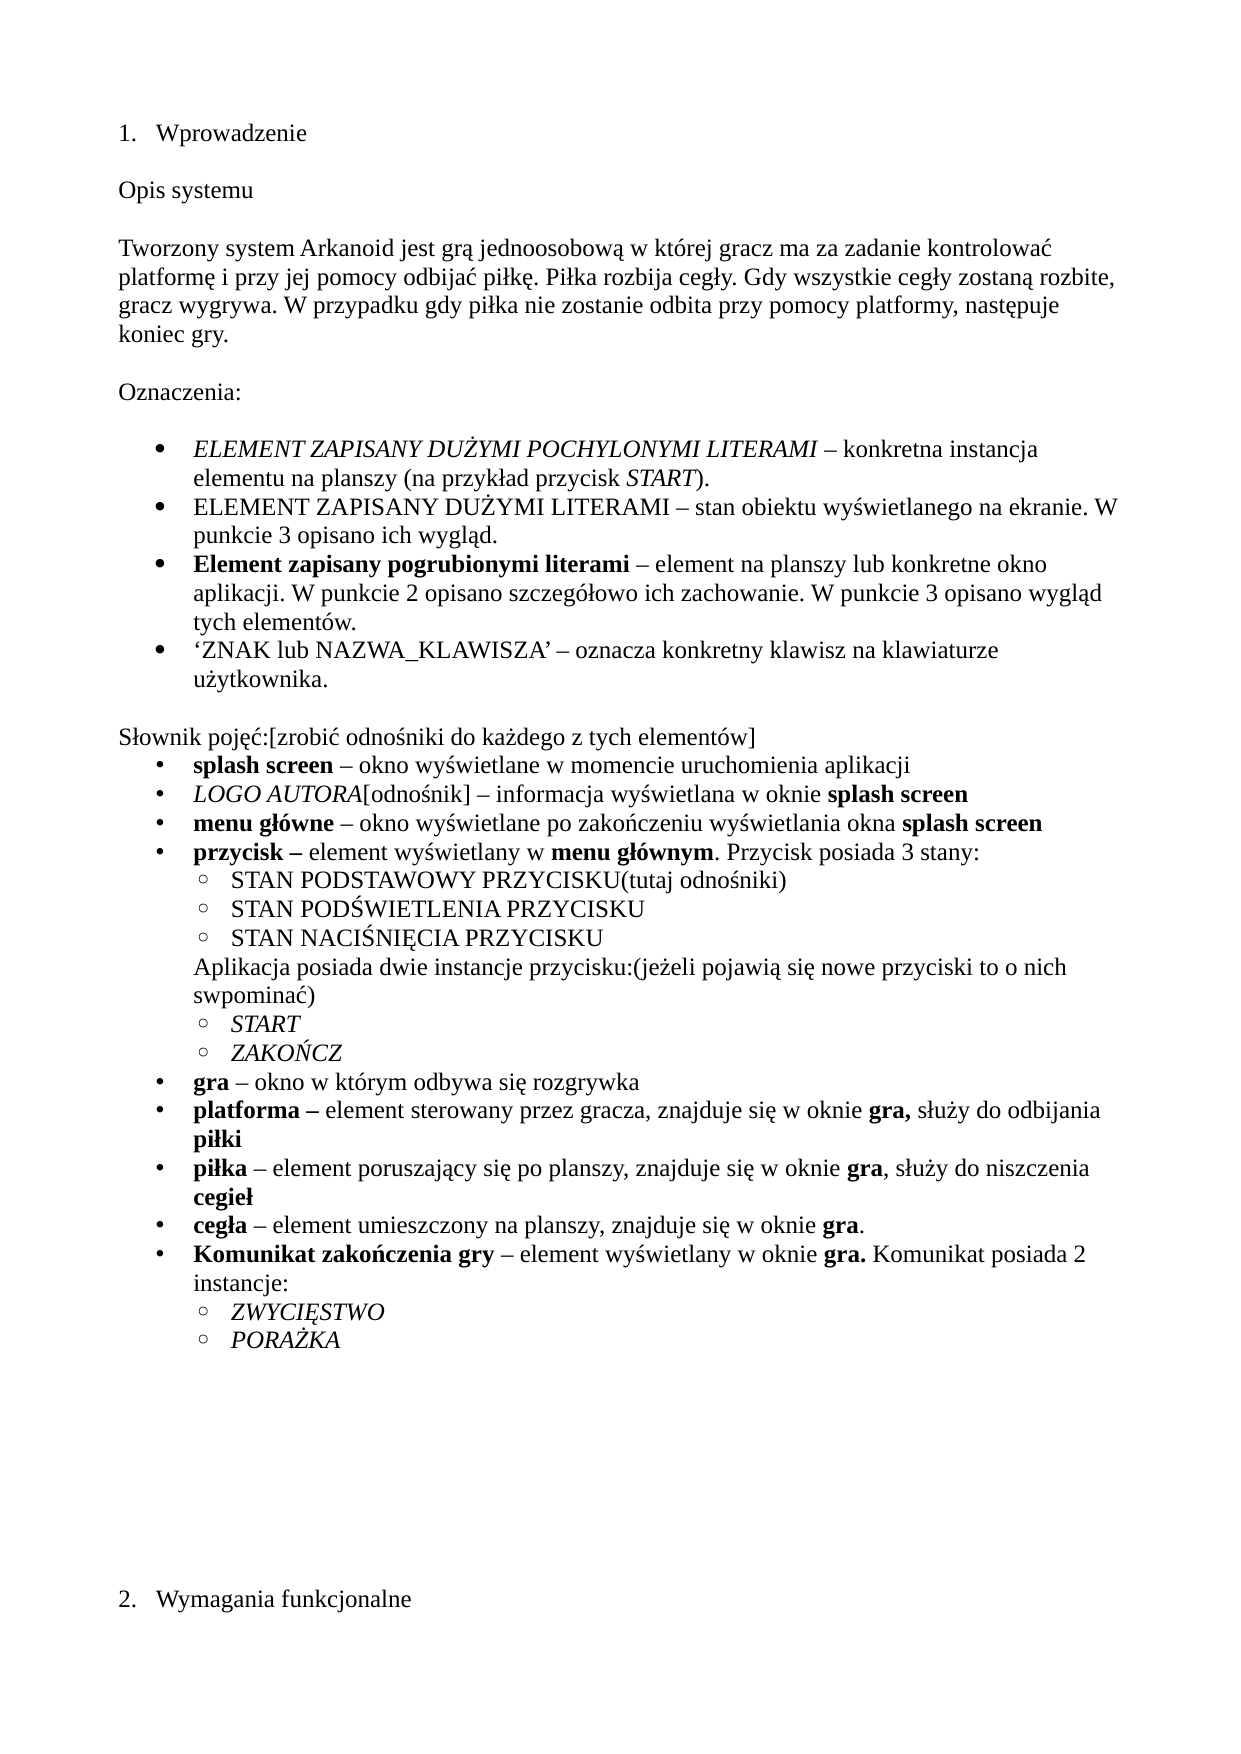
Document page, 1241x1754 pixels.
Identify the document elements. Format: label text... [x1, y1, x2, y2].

list ELEMENT ZAPISANY DUŻYMI LITERAMI – stan obiektu wyświetlanego na ekranie. W punkcie 3 opisano ich wygląd. [156, 492, 1122, 549]
list ‘ZNAK lub NAZWA_KLAWISZA’ – oznacza konkretny klawisz na klawiaturze użytkownika. [156, 636, 1122, 693]
list STAN NACIŚNIĘCIA PRZYCISKU [193, 923, 1122, 952]
text Tworzony system Arkanoid jest grą jednoosobową w której gracz ma za zadanie kontrolować platformę i przy jej pomocy odbijać piłkę. Piłka rozbija cegły. Gdy wszystkie cegły zostaną rozbite, gracz wygrywa. W przypadku gdy piłka nie zostanie odbita przy pomocy platformy, następuje koniec gry. [118, 233, 1122, 348]
list splash screen – okno wyświetlane w momencie uruchomienia aplikacji [156, 751, 1122, 779]
list menu główne – okno wyświetlane po zakończeniu wyświetlania okna splash screen [156, 808, 1122, 837]
list Aplikacja posiada dwie instancje przycisku:(jeżeli pojawią się nowe przyciski to o nich swpominać) [156, 952, 1122, 1009]
text Oznaczenia: [118, 377, 1122, 406]
list gra – okno w którym odbywa się rozgrywka [156, 1067, 1122, 1096]
list cegła – element umieszczony na planszy, znajduje się w oknie gra. [156, 1211, 1122, 1239]
list START [193, 1009, 1122, 1038]
list Komunikat zakończenia gry – element wyświetlany w oknie gra. Komunikat posiada 2 instancje: [156, 1239, 1122, 1297]
list przycisk – element wyświetlany w menu głównym. Przycisk posiada 3 stany: [156, 837, 1122, 866]
list ZWYCIĘSTWO [193, 1297, 1122, 1326]
list LOGO AUTORA[odnośnik] – informacja wyświetlana w oknie splash screen [156, 779, 1122, 808]
list piłka – element poruszający się po planszy, znajduje się w oknie gra, służy do niszczenia cegieł [156, 1153, 1122, 1211]
list PORAŻKA [193, 1326, 1122, 1354]
list ELEMENT ZAPISANY DUŻYMI POCHYLONYMI LITERAMI – konkretna instancja elementu na planszy (na przykład przycisk START). [156, 434, 1122, 492]
list STAN PODŚWIETLENIA PRZYCISKU [193, 894, 1122, 923]
list ZAKOŃCZ [193, 1038, 1122, 1067]
list Wprowadzenie [118, 118, 1122, 147]
list Element zapisany pogrubionymi literami – element na planszy lub konkretne okno aplikacji. W punkcie 2 opisano szczegółowo ich zachowanie. W punkcie 3 opisano wygląd tych elementów. [156, 549, 1122, 636]
list Wymagania funkcjonalne [118, 1584, 1122, 1613]
text Słownik pojęć:[zrobić odnośniki do każdego z tych elementów] [118, 722, 1122, 751]
list STAN PODSTAWOWY PRZYCISKU(tutaj odnośniki) [193, 866, 1122, 894]
text Opis systemu [118, 176, 1122, 204]
list platforma – element sterowany przez gracza, znajduje się w oknie gra, służy do odbijania piłki [156, 1096, 1122, 1153]
